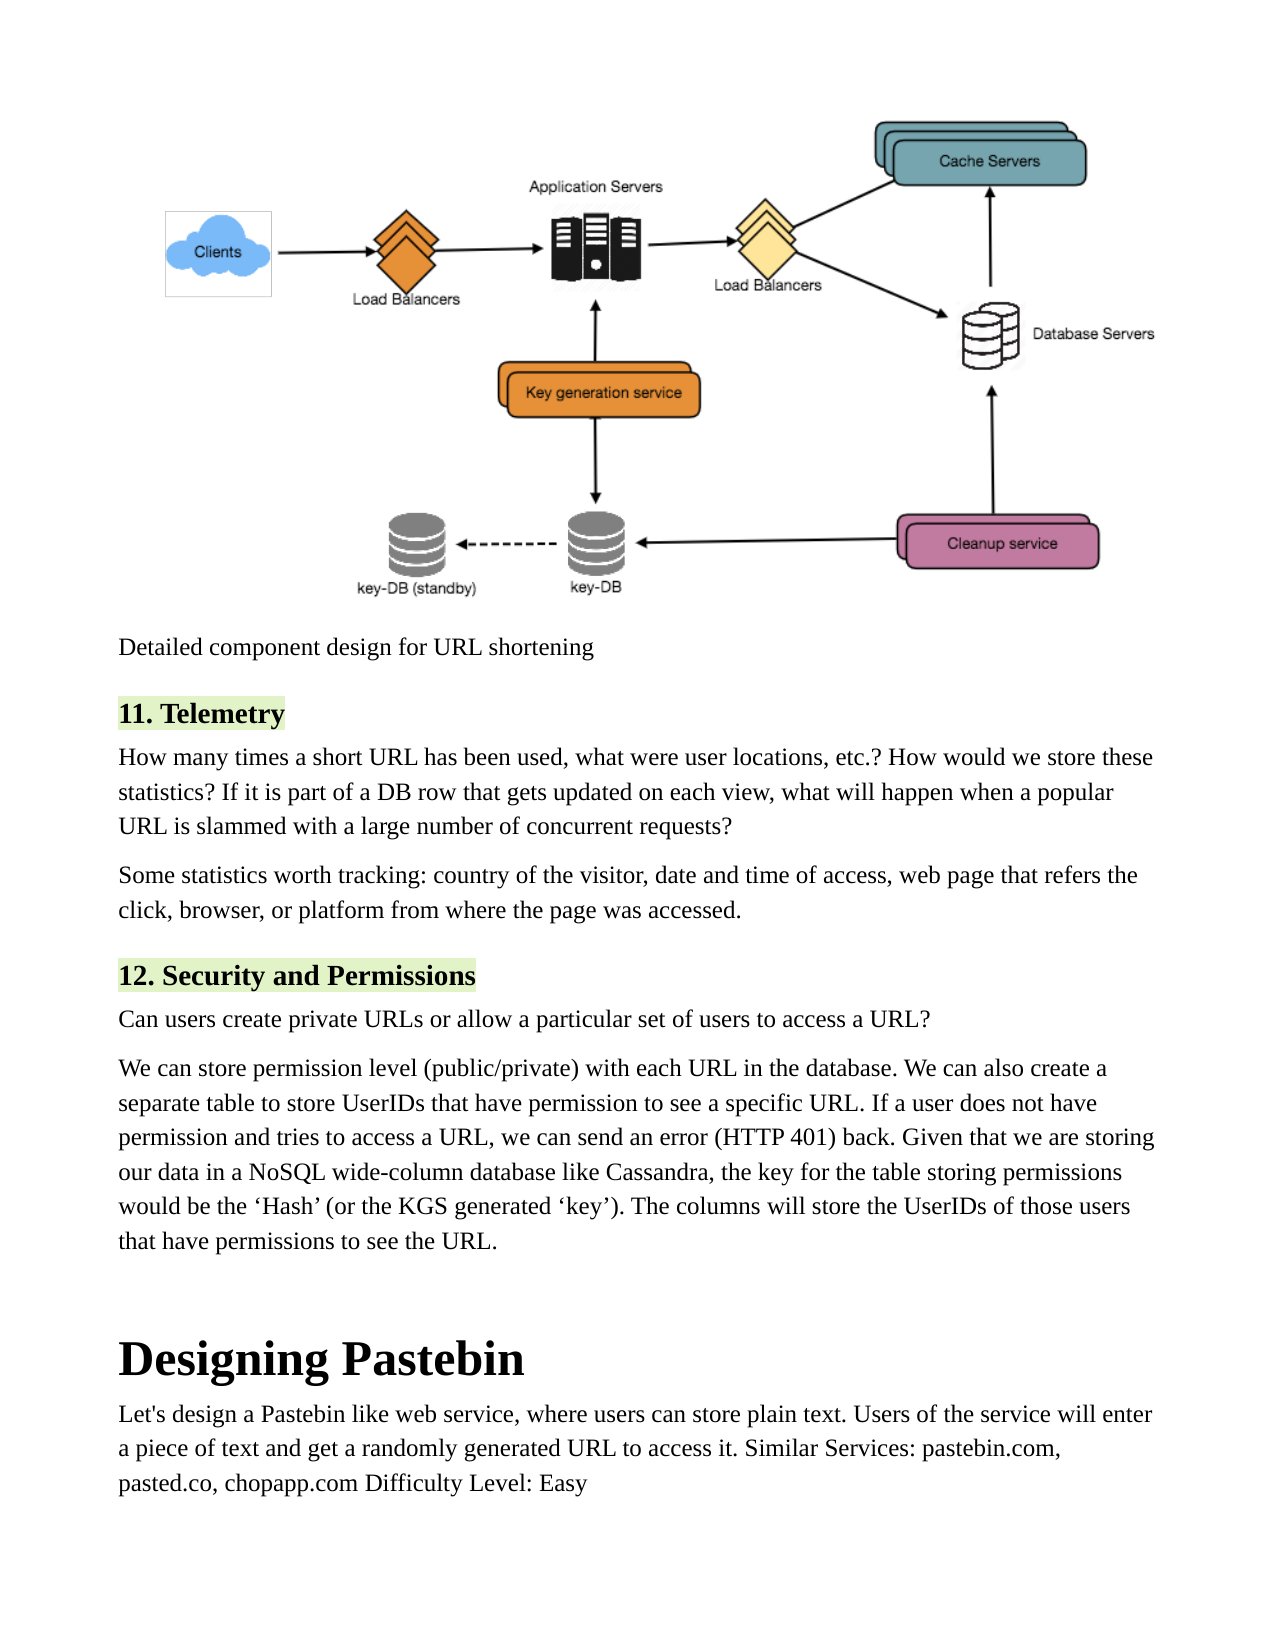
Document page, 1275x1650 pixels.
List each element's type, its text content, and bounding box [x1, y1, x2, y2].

subtitle 11. Telemetry [118, 696, 1157, 730]
text Detailed component design for URL shortening [118, 632, 1157, 661]
subtitle 12. Security and Permissions [118, 958, 1157, 992]
subtitle Designing Pastebin [118, 1329, 1157, 1386]
picture [118, 118, 1204, 627]
text How many times a short URL has been used, what were user locations, etc.? How would we store these statistics? If it is part of a DB row that gets updated on each view, what will happen when a popular URL is slammed with a large number of concurrent requests? [118, 742, 1157, 840]
text Some statistics worth tracking: country of the visitor, date and time of access, web page that refers the click, browser, or platform from where the page was accessed. [118, 860, 1157, 923]
text Let's design a Pastebin like web service, where users can store plain text. Users of the service will enter a piece of text and get a randomly generated URL to access it. Similar Services: pastebin.com, pasted.co, chopapp.com Difficulty Level: Easy [118, 1399, 1157, 1496]
text We can store permission level (public/private) with each URL in the database. We can also create a separate table to store UserIDs that have permission to see a specific URL. If a user does not have permission and tries to access a URL, we can send an error (HTTP 401) back. Given that we are storing our data in a NoSQL wide-column database like Cassandra, the key for the table storing permissions would be the ‘Hash’ (or the KGS generated ‘key’). The columns will store the UserIDs of those users that have permissions to see the URL. [118, 1053, 1157, 1254]
text Can users create private URLs or allow a particular set of users to access a URL? [118, 1004, 1157, 1033]
